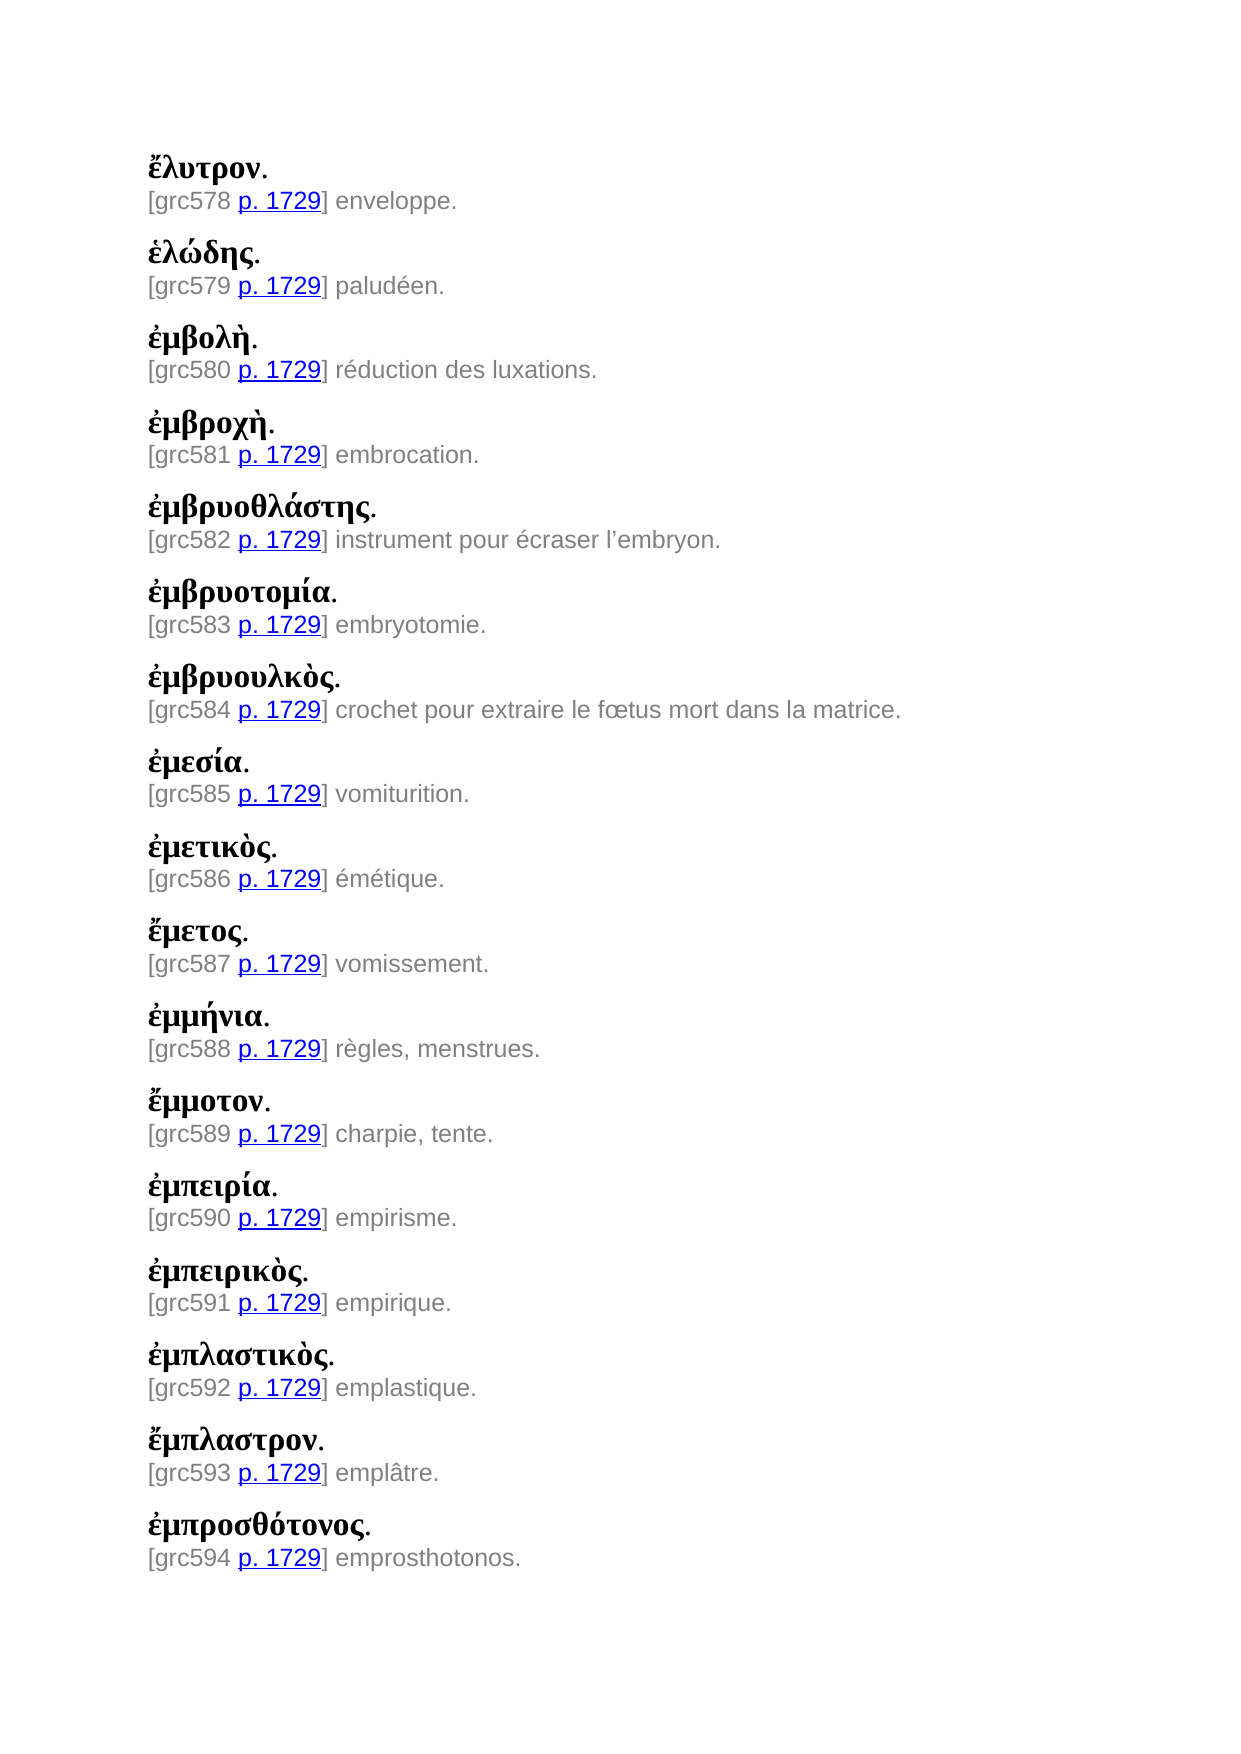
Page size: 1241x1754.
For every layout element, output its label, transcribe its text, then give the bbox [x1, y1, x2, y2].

text ἐμπροσθότονος. [148, 1504, 1093, 1543]
text [grc586 p. 1729] émétique. [148, 864, 1093, 893]
text ἐμβροχὴ. [148, 402, 1093, 440]
text [grc585 p. 1729] vomiturition. [148, 779, 1093, 808]
text [grc589 p. 1729] charpie, tente. [148, 1119, 1093, 1147]
text ἔμμοτον. [148, 1080, 1093, 1119]
text [grc581 p. 1729] embrocation. [148, 440, 1093, 469]
text ἐμπλαστικὸς. [148, 1335, 1093, 1373]
text ἐμβολὴ. [148, 317, 1093, 356]
text [grc584 p. 1729] crochet pour extraire le fœtus mort dans la matrice. [148, 695, 1093, 723]
text ἐμεσία. [148, 741, 1093, 779]
text ἐμπειρία. [148, 1165, 1093, 1203]
text [grc582 p. 1729] instrument pour écraser l’embryon. [148, 525, 1093, 554]
text [grc591 p. 1729] empirique. [148, 1288, 1093, 1317]
text ἔλυτρον. [148, 148, 1093, 186]
text ἐμβρυοθλάστης. [148, 487, 1093, 525]
text ἔμετος. [148, 911, 1093, 949]
text [grc578 p. 1729] enveloppe. [148, 186, 1093, 215]
text [grc593 p. 1729] emplâtre. [148, 1458, 1093, 1487]
text [grc580 p. 1729] réduction des luxations. [148, 356, 1093, 384]
text ἐμετικὸς. [148, 826, 1093, 864]
text ἑλώδης. [148, 232, 1093, 271]
text [grc594 p. 1729] emprosthotonos. [148, 1543, 1093, 1571]
text [grc587 p. 1729] vomissement. [148, 949, 1093, 978]
text [grc592 p. 1729] emplastique. [148, 1373, 1093, 1402]
text ἐμμήνια. [148, 996, 1093, 1034]
text ἐμπειρικὸς. [148, 1250, 1093, 1288]
text [grc590 p. 1729] empirisme. [148, 1203, 1093, 1232]
text [grc583 p. 1729] embryotomie. [148, 610, 1093, 639]
text ἔμπλαστρον. [148, 1419, 1093, 1458]
text ἐμβρυουλκὸς. [148, 656, 1093, 695]
text ἐμβρυοτομία. [148, 572, 1093, 610]
text [grc588 p. 1729] règles, menstrues. [148, 1034, 1093, 1063]
text [grc579 p. 1729] paludéen. [148, 271, 1093, 299]
